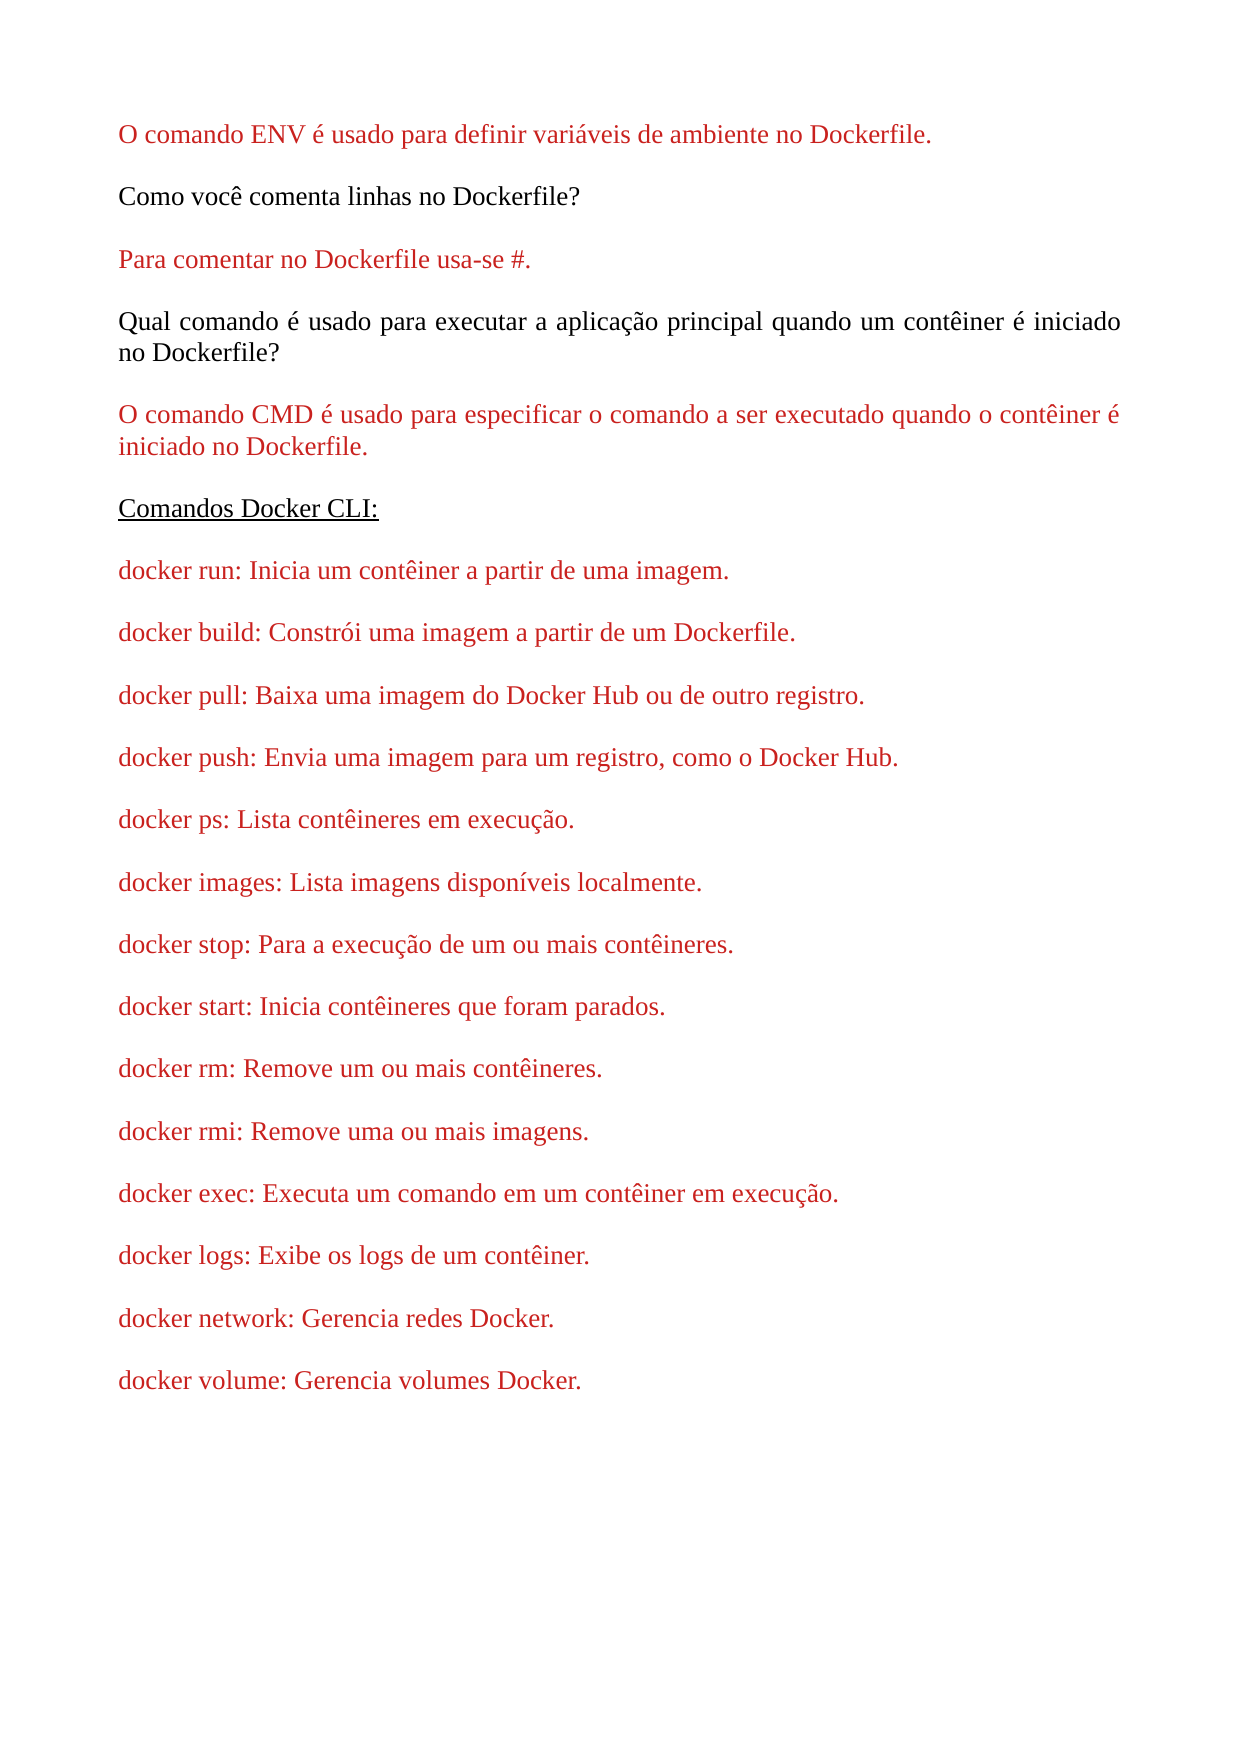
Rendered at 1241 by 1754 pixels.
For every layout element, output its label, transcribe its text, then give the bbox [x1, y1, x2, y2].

text docker logs: Exibe os logs de um contêiner. [118, 1239, 1122, 1271]
text docker exec: Executa um comando em um contêiner em execução. [118, 1177, 1122, 1208]
text docker network: Gerencia redes Docker. [118, 1302, 1122, 1333]
text docker ps: Lista contêineres em execução. [118, 803, 1122, 834]
text Como você comenta linhas no Dockerfile? [118, 180, 1122, 212]
text docker images: Lista imagens disponíveis localmente. [118, 866, 1122, 897]
text Para comentar no Dockerfile usa-se #. [118, 243, 1122, 274]
text docker stop: Para a execução de um ou mais contêineres. [118, 928, 1122, 959]
text O comando CMD é usado para especificar o comando a ser executado quando o contêiner é iniciado no Dockerfile. [118, 398, 1122, 461]
text Qual comando é usado para executar a aplicação principal quando um contêiner é iniciado no Dockerfile? [118, 305, 1122, 367]
text Comandos Docker CLI: [118, 492, 1122, 523]
text docker rm: Remove um ou mais contêineres. [118, 1052, 1122, 1084]
text O comando ENV é usado para definir variáveis de ambiente no Dockerfile. [118, 118, 1122, 149]
text docker pull: Baixa uma imagem do Docker Hub ou de outro registro. [118, 679, 1122, 710]
text docker run: Inicia um contêiner a partir de uma imagem. [118, 554, 1122, 585]
text docker build: Constrói uma imagem a partir de um Dockerfile. [118, 616, 1122, 648]
text docker rmi: Remove uma ou mais imagens. [118, 1115, 1122, 1146]
text docker volume: Gerencia volumes Docker. [118, 1364, 1122, 1395]
text docker push: Envia uma imagem para um registro, como o Docker Hub. [118, 741, 1122, 772]
text docker start: Inicia contêineres que foram parados. [118, 990, 1122, 1021]
